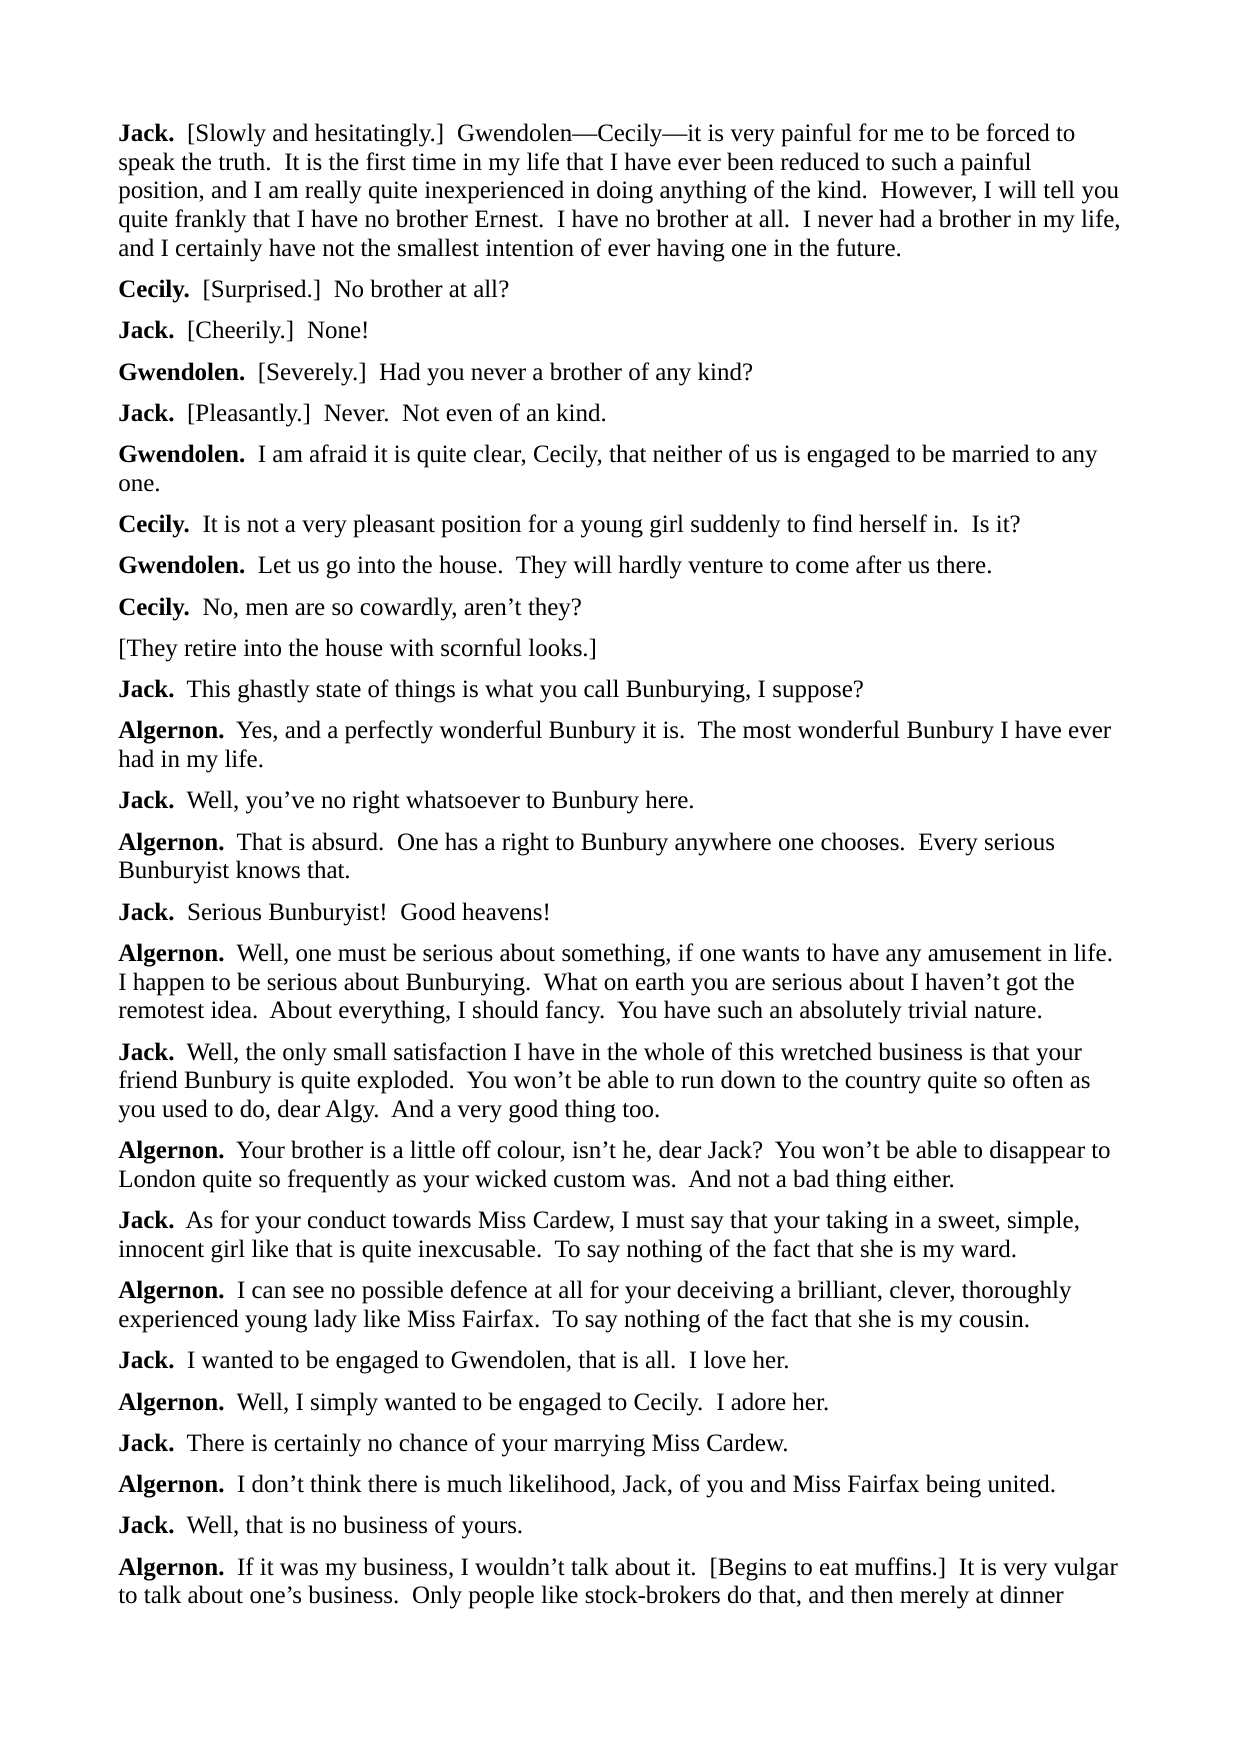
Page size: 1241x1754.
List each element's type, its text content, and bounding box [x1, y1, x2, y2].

text Gwendolen. [Severely.] Had you never a brother of any kind? [118, 357, 1122, 386]
text Algernon. Yes, and a perfectly wonderful Bunbury it is. The most wonderful Bunbury I have ever had in my life. [118, 716, 1122, 773]
text Algernon. Well, one must be serious about something, if one wants to have any amusement in life. I happen to be serious about Bunburying. What on earth you are serious about I haven’t got the remotest idea. About everything, I should fancy. You have such an absolutely trivial nature. [118, 938, 1122, 1024]
text Cecily. It is not a very pleasant position for a young girl suddenly to find herself in. Is it? [118, 509, 1122, 538]
text Gwendolen. Let us go into the house. They will hardly venture to come after us there. [118, 551, 1122, 579]
text Jack. There is certainly no chance of your marrying Miss Cardew. [118, 1428, 1122, 1457]
text Algernon. I can see no possible defence at all for your deceiving a brilliant, clever, thoroughly experienced young lady like Miss Fairfax. To say nothing of the fact that she is my cousin. [118, 1276, 1122, 1333]
text Algernon. If it was my business, I wouldn’t talk about it. [Begins to eat muffins.] It is very vulgar to talk about one’s business. Only people like stock-brokers do that, and then merely at dinner [118, 1552, 1122, 1609]
text Jack. [Cheerily.] None! [118, 316, 1122, 344]
text Algernon. Your brother is a little off colour, isn’t he, dear Jack? You won’t be able to disappear to London quite so frequently as your wicked custom was. And not a bad thing either. [118, 1136, 1122, 1193]
text Jack. Well, you’ve no right whatsoever to Bunbury here. [118, 786, 1122, 814]
text Jack. [Slowly and hesitatingly.] Gwendolen—Cecily—it is very painful for me to be forced to speak the truth. It is the first time in my life that I have ever been reduced to such a painful position, and I am really quite inexperienced in doing anything of the kind. However, I will tell you quite frankly that I have no brother Ernest. I have no brother at all. I never had a brother in my life, and I certainly have not the smallest intention of ever having one in the future. [118, 118, 1122, 262]
text Jack. This ghastly state of things is what you call Bunburying, I suppose? [118, 674, 1122, 703]
text Jack. Well, the only small satisfaction I have in the whole of this wretched business is that your friend Bunbury is quite exploded. You won’t be able to run down to the country quite so often as you used to do, dear Algy. And a very good thing too. [118, 1037, 1122, 1123]
text Jack. I wanted to be engaged to Gwendolen, that is all. I love her. [118, 1346, 1122, 1374]
text Algernon. I don’t think there is much likelihood, Jack, of you and Miss Fairfax being united. [118, 1469, 1122, 1498]
text Algernon. That is absurd. One has a right to Bunbury anywhere one chooses. Every serious Bunburyist knows that. [118, 827, 1122, 884]
text [They retire into the house with scornful looks.] [118, 633, 1122, 662]
text Cecily. [Surprised.] No brother at all? [118, 274, 1122, 303]
text Cecily. No, men are so cowardly, aren’t they? [118, 592, 1122, 621]
text Jack. As for your conduct towards Miss Cardew, I must say that your taking in a sweet, simple, innocent girl like that is quite inexcusable. To say nothing of the fact that she is my ward. [118, 1206, 1122, 1263]
text Gwendolen. I am afraid it is quite clear, Cecily, that neither of us is engaged to be married to any one. [118, 439, 1122, 497]
text Jack. Serious Bunburyist! Good heavens! [118, 897, 1122, 926]
text Jack. [Pleasantly.] Never. Not even of an kind. [118, 398, 1122, 427]
text Jack. Well, that is no business of yours. [118, 1511, 1122, 1539]
text Algernon. Well, I simply wanted to be engaged to Cecily. I adore her. [118, 1387, 1122, 1416]
